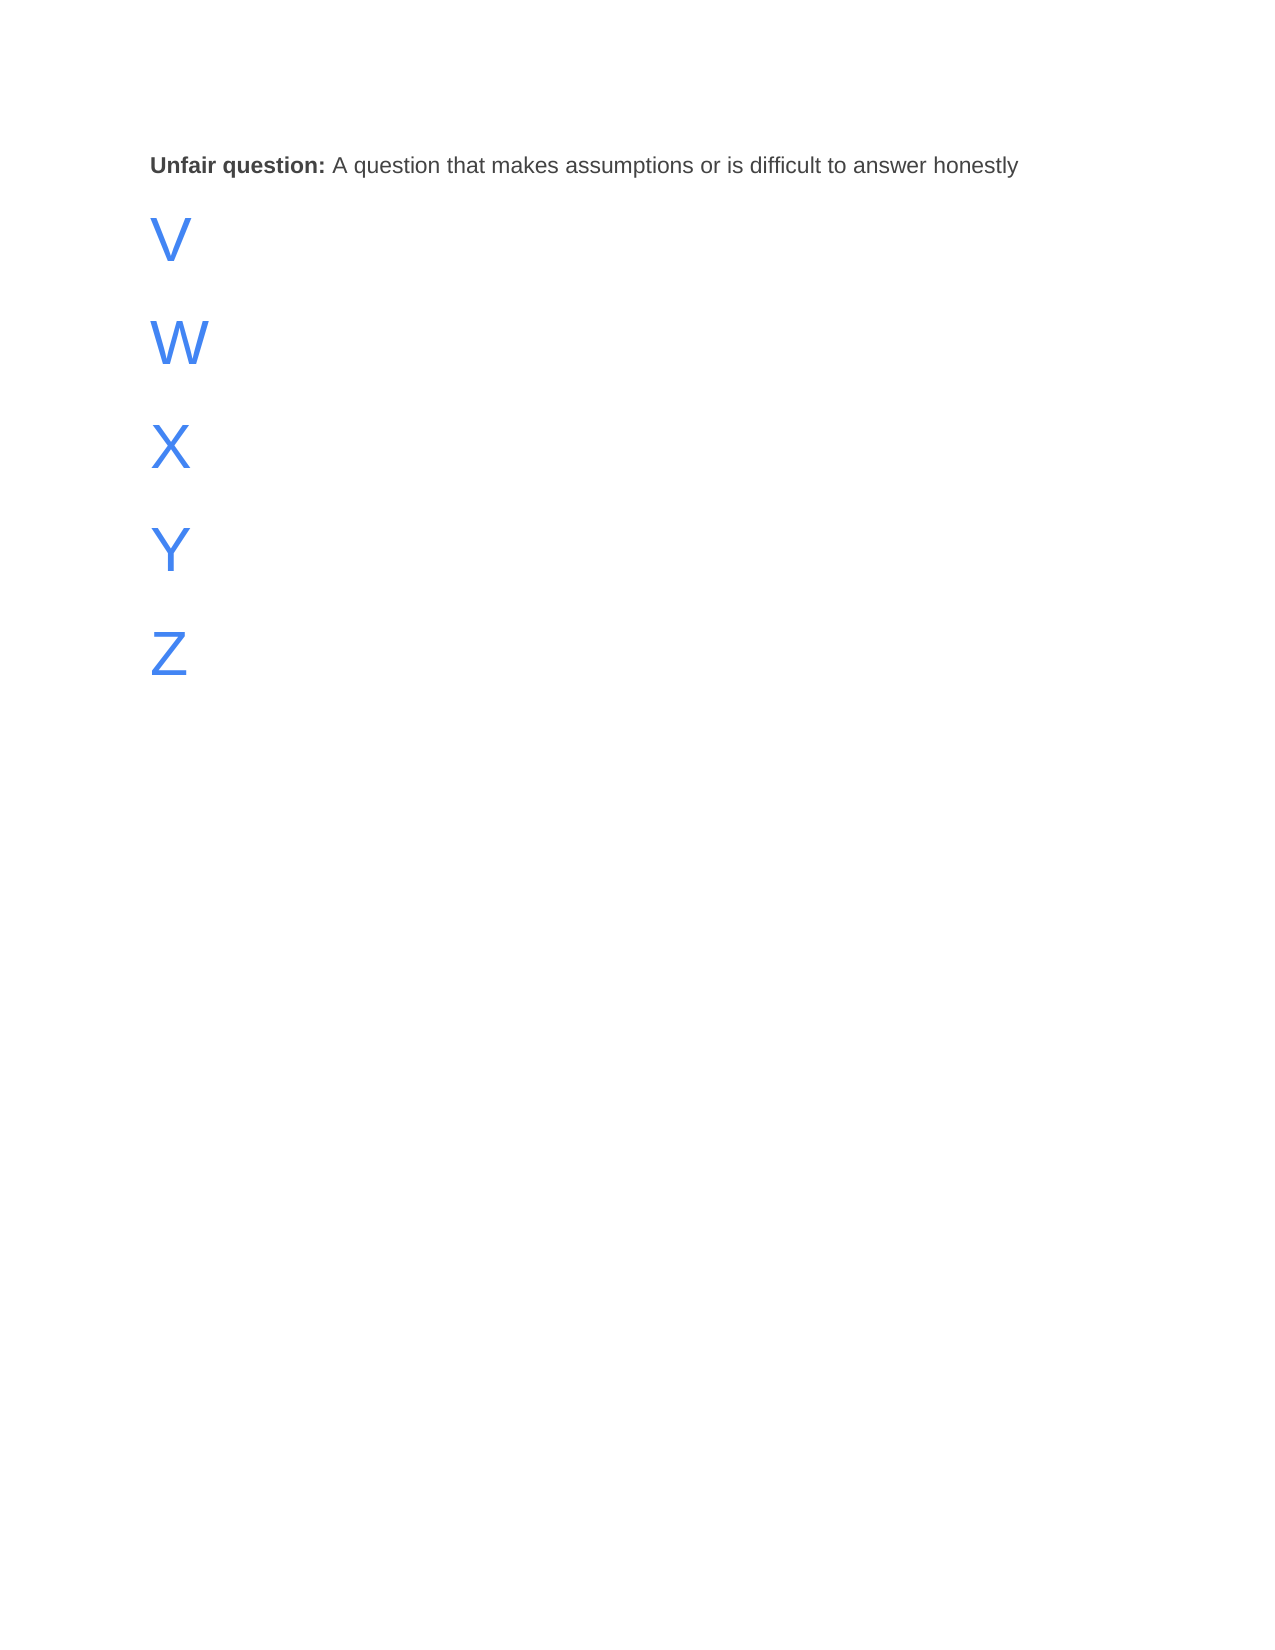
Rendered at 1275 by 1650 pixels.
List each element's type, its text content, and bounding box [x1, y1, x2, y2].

text V [150, 203, 1125, 274]
text W [150, 306, 1125, 378]
text X [150, 409, 1125, 481]
text Unfair question: A question that makes assumptions or is difficult to answer honestly [150, 152, 1125, 178]
text Y [150, 513, 1125, 585]
text Z [150, 616, 1125, 688]
